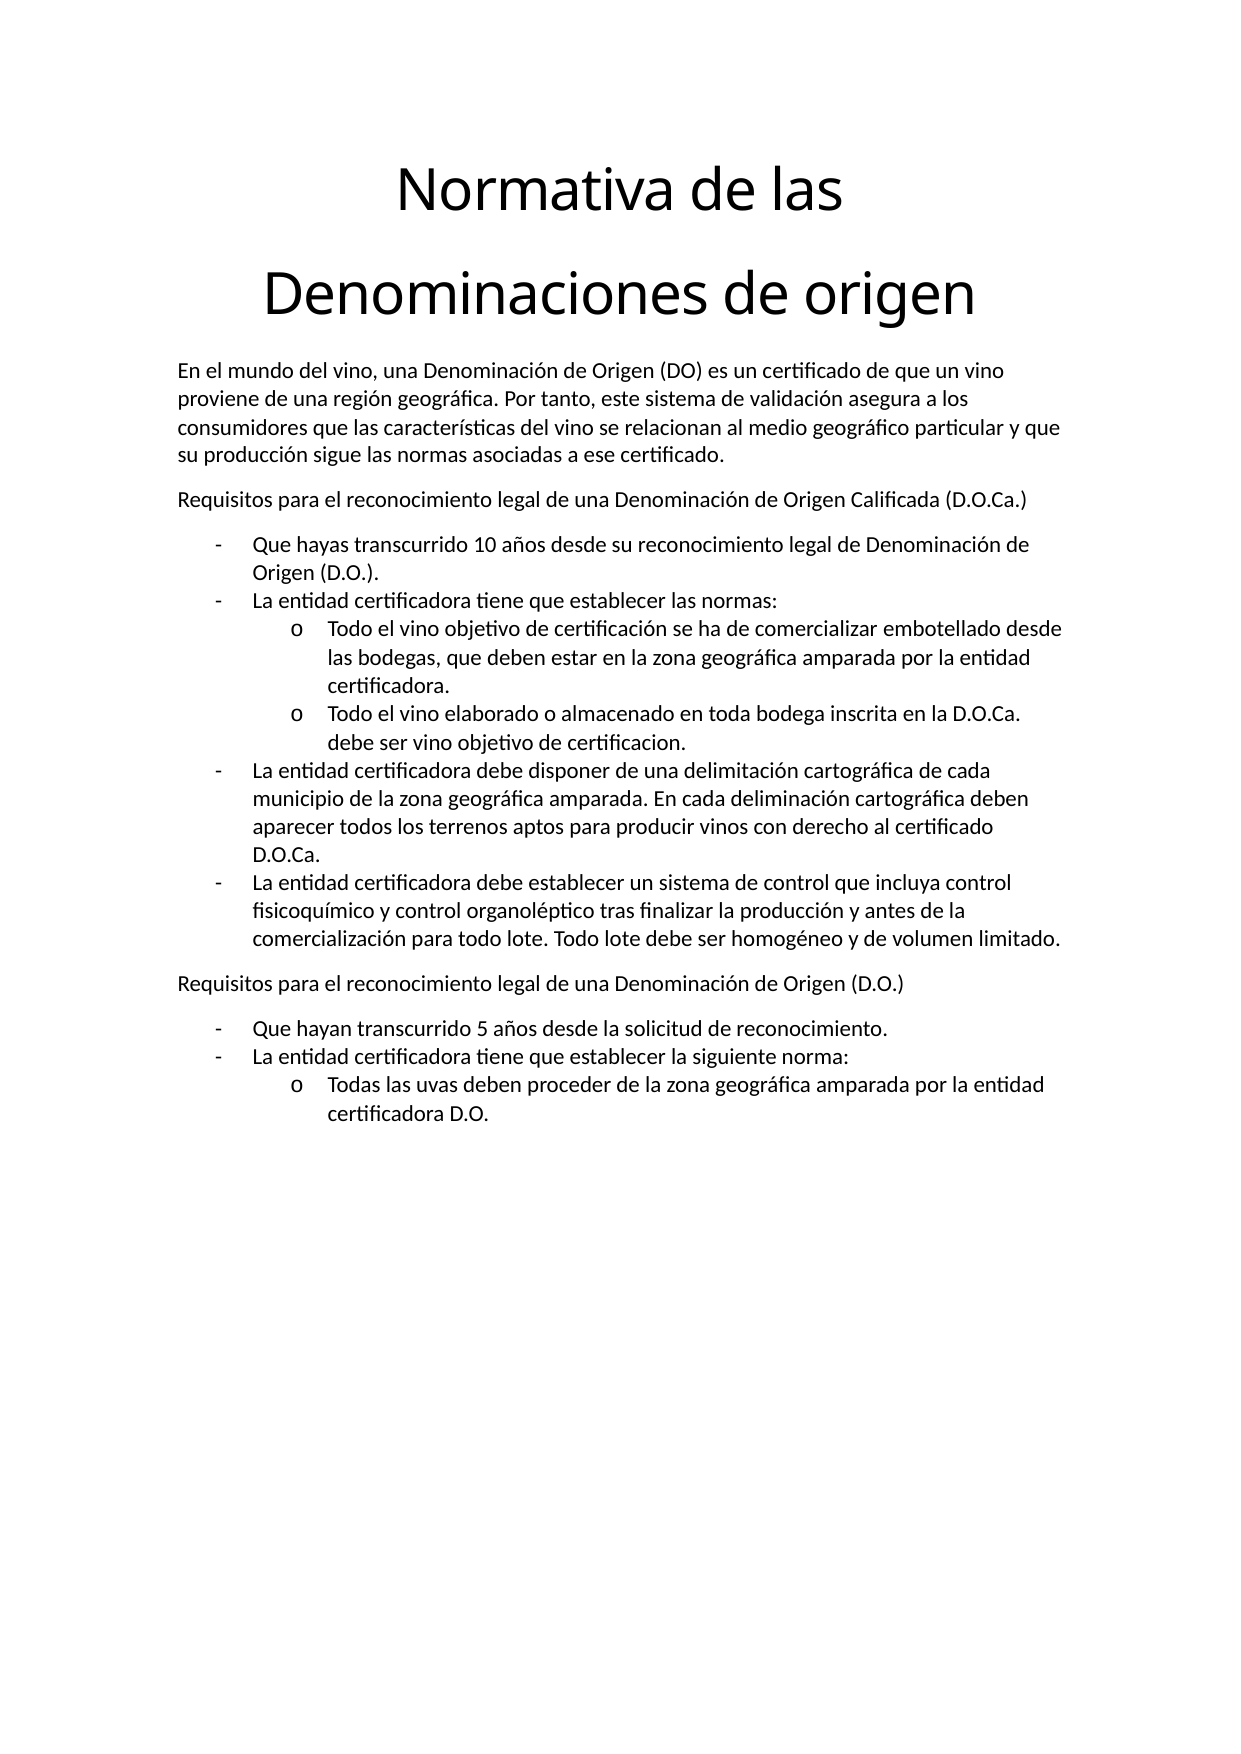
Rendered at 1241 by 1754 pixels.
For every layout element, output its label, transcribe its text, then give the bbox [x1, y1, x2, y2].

list La entidad certificadora debe disponer de una delimitación cartográfica de cada municipio de la zona geográfica amparada. En cada deliminación cartográfica deben aparecer todos los terrenos aptos para producir vinos con derecho al certificado D.O.Ca. [215, 756, 1063, 868]
list La entidad certificadora tiene que establecer las normas: [215, 586, 1063, 614]
text En el mundo del vino, una Denominación de Origen (DO) es un certificado de que un vino proviene de una región geográfica. Por tanto, este sistema de validación asegura a los consumidores que las características del vino se relacionan al medio geográfico particular y que su producción sigue las normas asociadas a ese certificado. [177, 357, 1063, 469]
list La entidad certificadora debe establecer un sistema de control que incluya control fisicoquímico y control organoléptico tras finalizar la producción y antes de la comercialización para todo lote. Todo lote debe ser homogéneo y de volumen limitado. [215, 868, 1063, 953]
list Todo el vino elaborado o almacenado en toda bodega inscrita en la D.O.Ca. debe ser vino objetivo de certificacion. [290, 699, 1063, 756]
text Normativa de las [177, 148, 1063, 227]
list Todo el vino objetivo de certificación se ha de comercializar embotellado desde las bodegas, que deben estar en la zona geográfica amparada por la entidad certificadora. [290, 614, 1063, 699]
list Que hayan transcurrido 5 años desde la solicitud de reconocimiento. [215, 1014, 1063, 1042]
text Denominaciones de origen [177, 252, 1063, 332]
list Que hayas transcurrido 10 años desde su reconocimiento legal de Denominación de Origen (D.O.). [215, 530, 1063, 586]
list Todas las uvas deben proceder de la zona geográfica amparada por la entidad certificadora D.O. [290, 1070, 1063, 1127]
text Requisitos para el reconocimiento legal de una Denominación de Origen (D.O.) [177, 969, 1063, 997]
list La entidad certificadora tiene que establecer la siguiente norma: [215, 1042, 1063, 1070]
text Requisitos para el reconocimiento legal de una Denominación de Origen Calificada (D.O.Ca.) [177, 485, 1063, 513]
